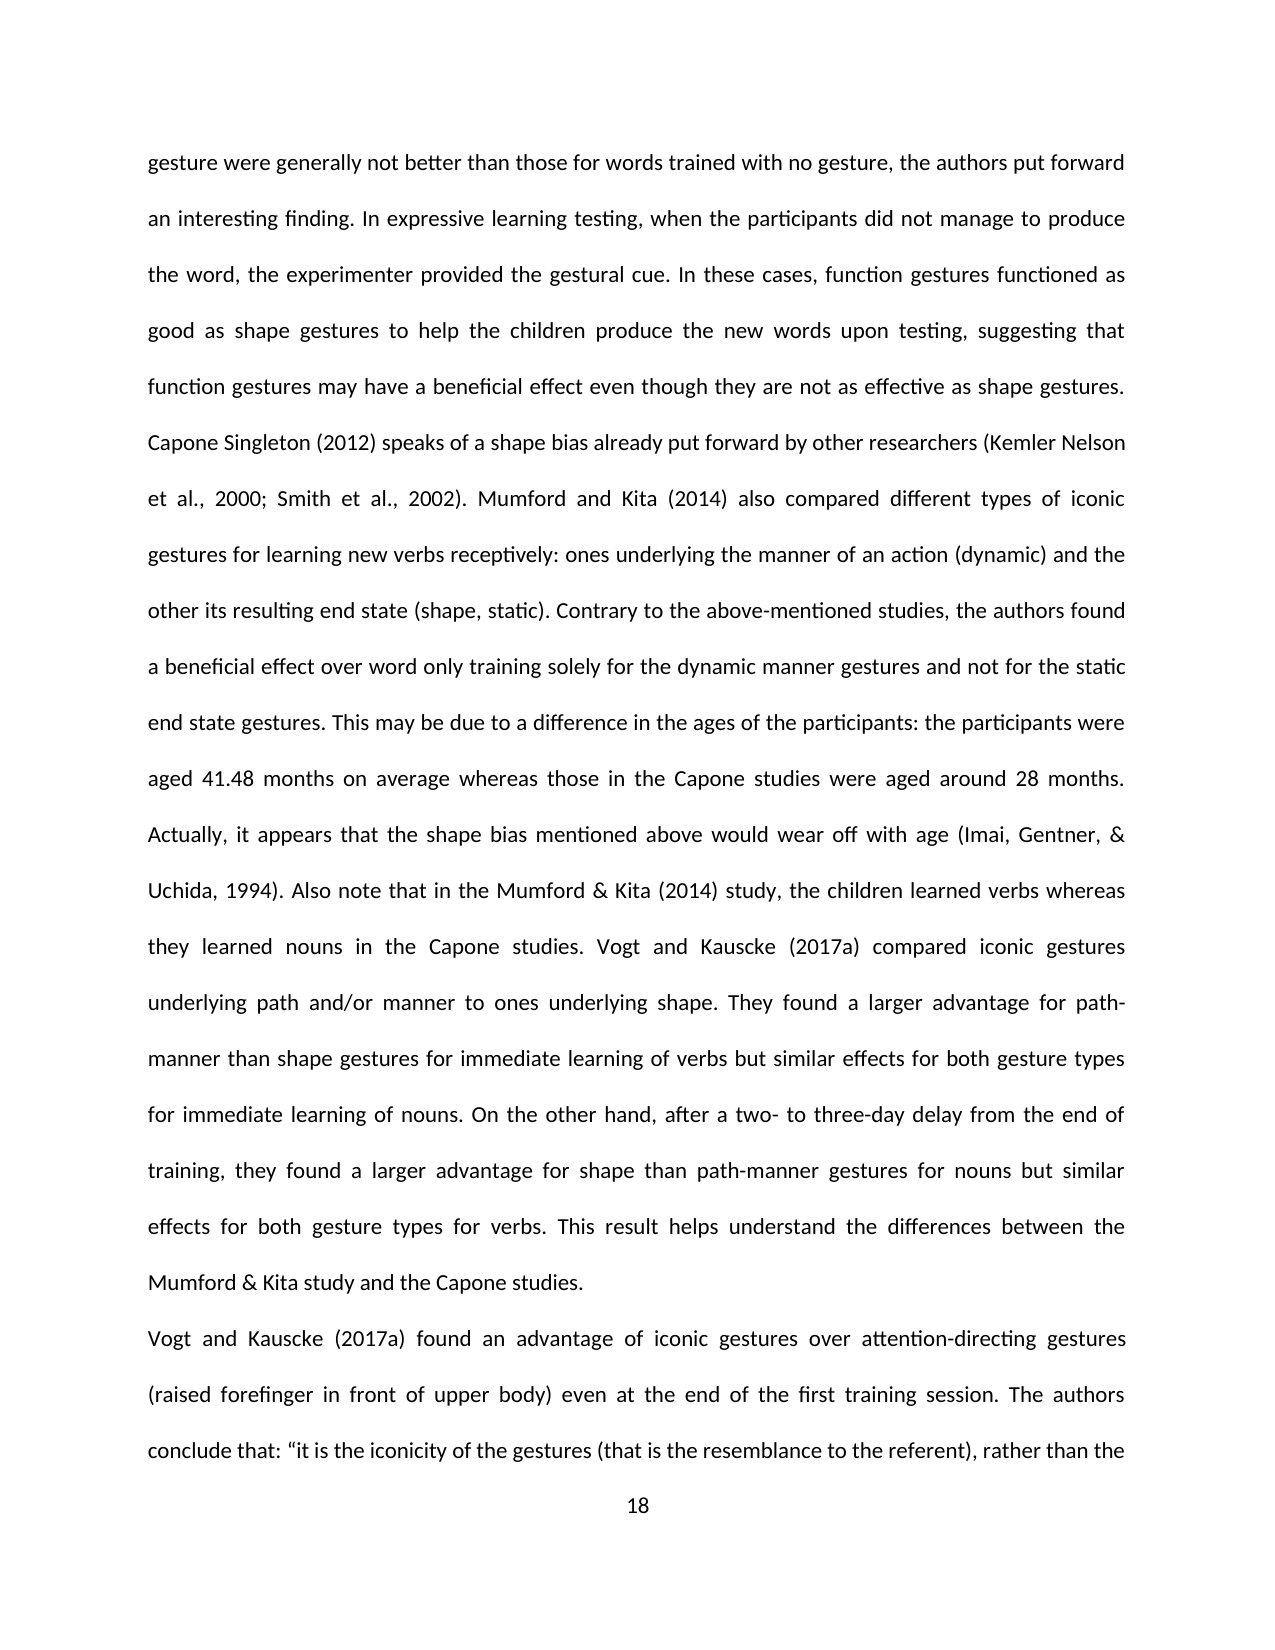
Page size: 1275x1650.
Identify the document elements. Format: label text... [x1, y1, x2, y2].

text Vogt and Kauscke (2017a) found an advantage of iconic gestures over attention-directing gestures (raised forefinger in front of upper body) even at the end of the first training session. The authors conclude that: “it is the iconicity of the gestures (that is the resemblance to the referent), rather than the [148, 1324, 1127, 1464]
text gesture were generally not better than those for words trained with no gesture, the authors put forward an interesting finding. In expressive learning testing, when the participants did not manage to produce the word, the experimenter provided the gestural cue. In these cases, function gestures functioned as good as shape gestures to help the children produce the new words upon testing, suggesting that function gestures may have a beneficial effect even though they are not as effective as shape gestures. Capone Singleton (2012) speaks of a shape bias already put forward by other researchers (Kemler Nelson et al., 2000; Smith et al., 2002). Mumford and Kita (2014) also compared different types of iconic gestures for learning new verbs receptively: ones underlying the manner of an action (dynamic) and the other its resulting end state (shape, static). Contrary to the above-mentioned studies, the authors found a beneficial effect over word only training solely for the dynamic manner gestures and not for the static end state gestures. This may be due to a difference in the ages of the participants: the participants were aged 41.48 months on average whereas those in the Capone studies were aged around 28 months. Actually, it appears that the shape bias mentioned above would wear off with age (Imai, Gentner, & Uchida, 1994). Also note that in the Mumford & Kita (2014) study, the children learned verbs whereas they learned nouns in the Capone studies. Vogt and Kauscke (2017a) compared iconic gestures underlying path and/or manner to ones underlying shape. They found a larger advantage for path-manner than shape gestures for immediate learning of verbs but similar effects for both gesture types for immediate learning of nouns. On the other hand, after a two- to three-day delay from the end of training, they found a larger advantage for shape than path-manner gestures for nouns but similar effects for both gesture types for verbs. This result helps understand the differences between the Mumford & Kita study and the Capone studies. [148, 148, 1127, 1296]
